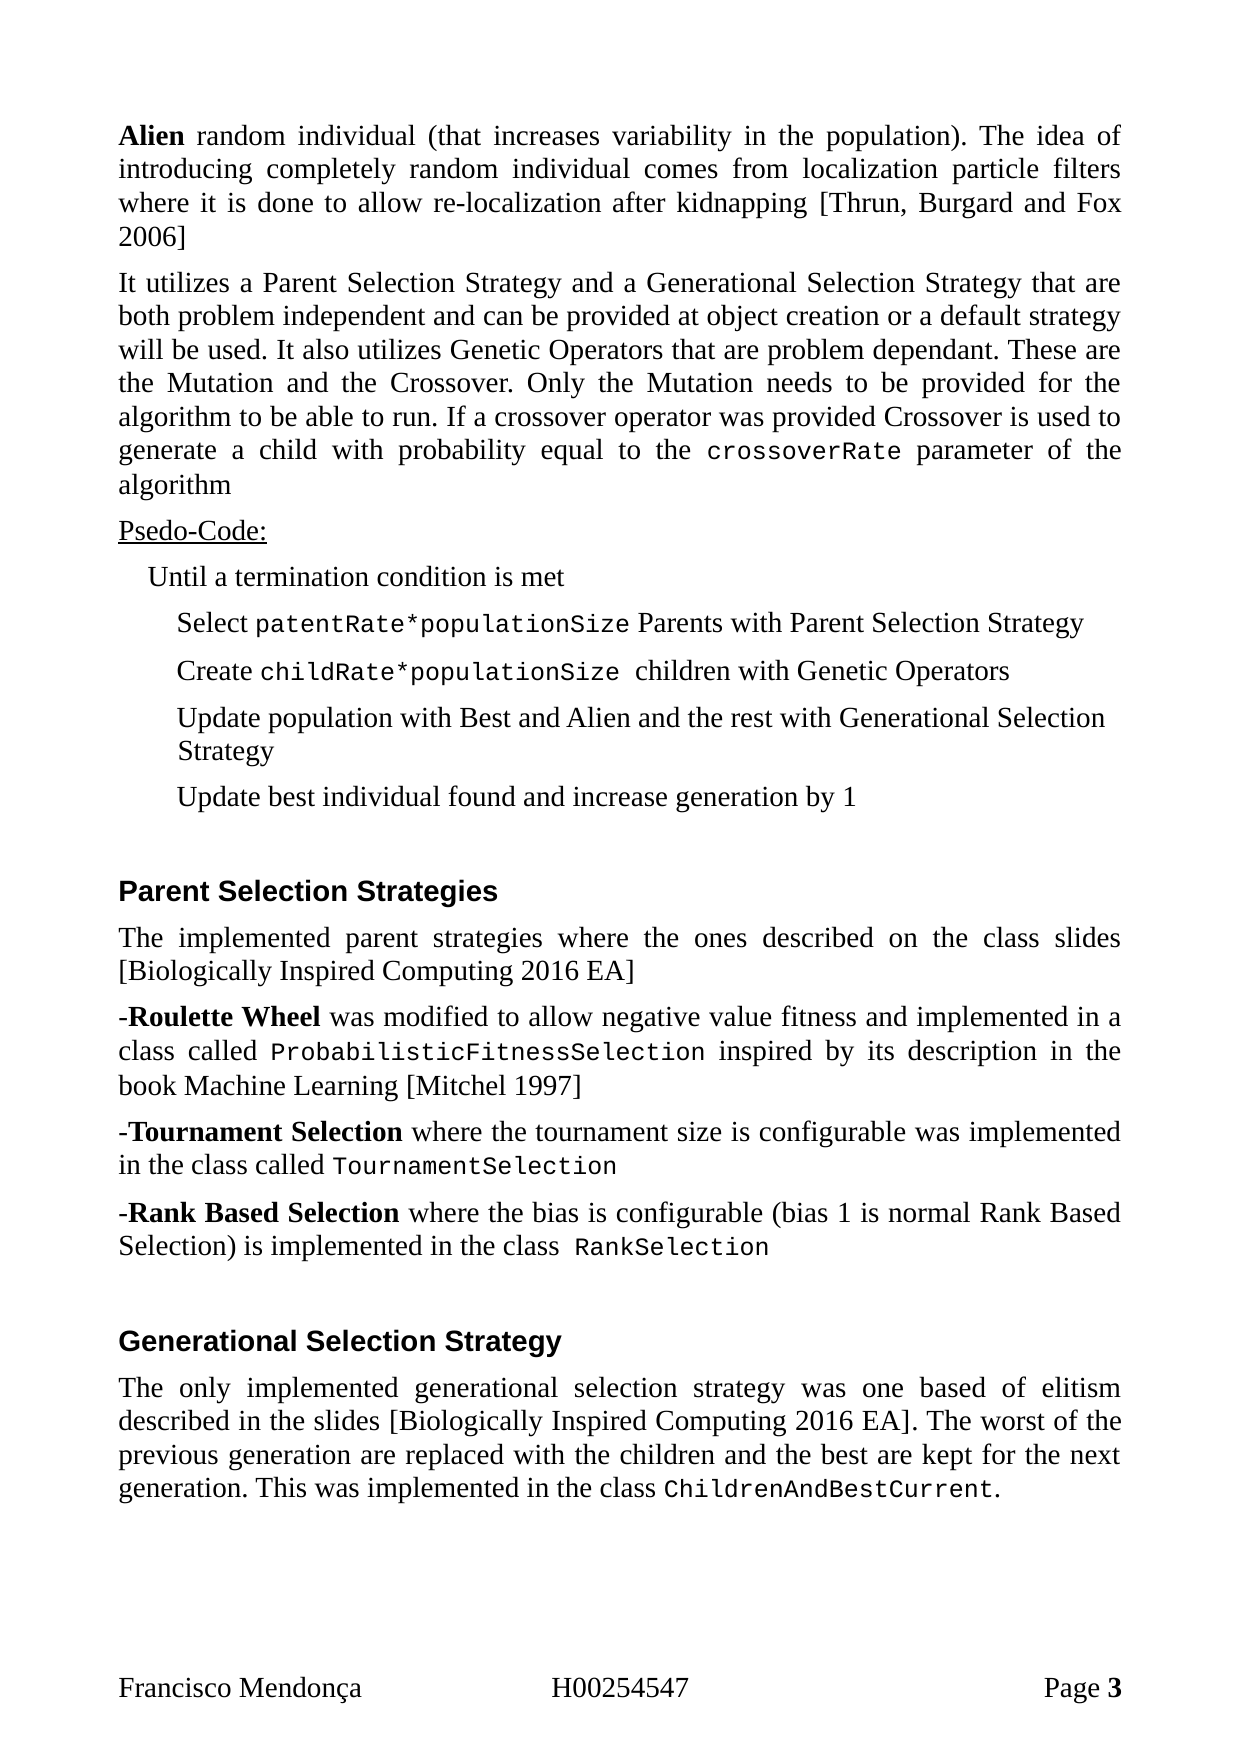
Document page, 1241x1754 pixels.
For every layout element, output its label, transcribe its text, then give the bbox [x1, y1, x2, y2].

text The only implemented generational selection strategy was one based of elitism described in the slides [Biologically Inspired Computing 2016 EA]. The worst of the previous generation are replaced with the children and the best are kept for the next generation. This was implemented in the class ChildrenAndBestCurrent. [118, 1370, 1122, 1505]
text Psedo-Code: [118, 513, 1122, 547]
text Update population with Best and Alien and the rest with Generational Selection Strategy [118, 700, 1122, 767]
text Until a termination condition is met [118, 559, 1122, 593]
text The implemented parent strategies where the ones described on the class slides [Biologically Inspired Computing 2016 EA] [118, 920, 1122, 987]
text Update best individual found and increase generation by 1 [118, 779, 1122, 813]
text It utilizes a Parent Selection Strategy and a Generational Selection Strategy that are both problem independent and can be provided at object creation or a default strategy will be used. It also utilizes Genetic Operators that are problem dependant. These are the Mutation and the Crossover. Only the Mutation needs to be provided for the algorithm to be able to run. If a crossover operator was provided Crossover is used to generate a child with probability equal to the crossoverRate parameter of the algorithm [118, 265, 1122, 501]
text -Roulette Wheel was modified to allow negative value fitness and implemented in a class called ProbabilisticFitnessSelection inspired by its description in the book Machine Learning [Mitchel 1997] [118, 999, 1122, 1101]
text Select patentRate*populationSize Parents with Parent Selection Strategy [118, 605, 1122, 640]
text Alien random individual (that increases variability in the population). The idea of introducing completely random individual comes from localization particle filters where it is done to allow re-localization after kidnapping [Thrun, Burgard and Fox 2006] [118, 118, 1122, 252]
subtitle Parent Selection Strategies [118, 874, 1122, 907]
subtitle Generational Selection Strategy [118, 1324, 1122, 1357]
text -Rank Based Selection where the bias is configurable (bias 1 is normal Rank Based Selection) is implemented in the class RankSelection [118, 1195, 1122, 1263]
text Create childRate*populationSize children with Genetic Operators [118, 653, 1122, 687]
text -Tournament Selection where the tournament size is configurable was implemented in the class called TournamentSelection [118, 1114, 1122, 1182]
